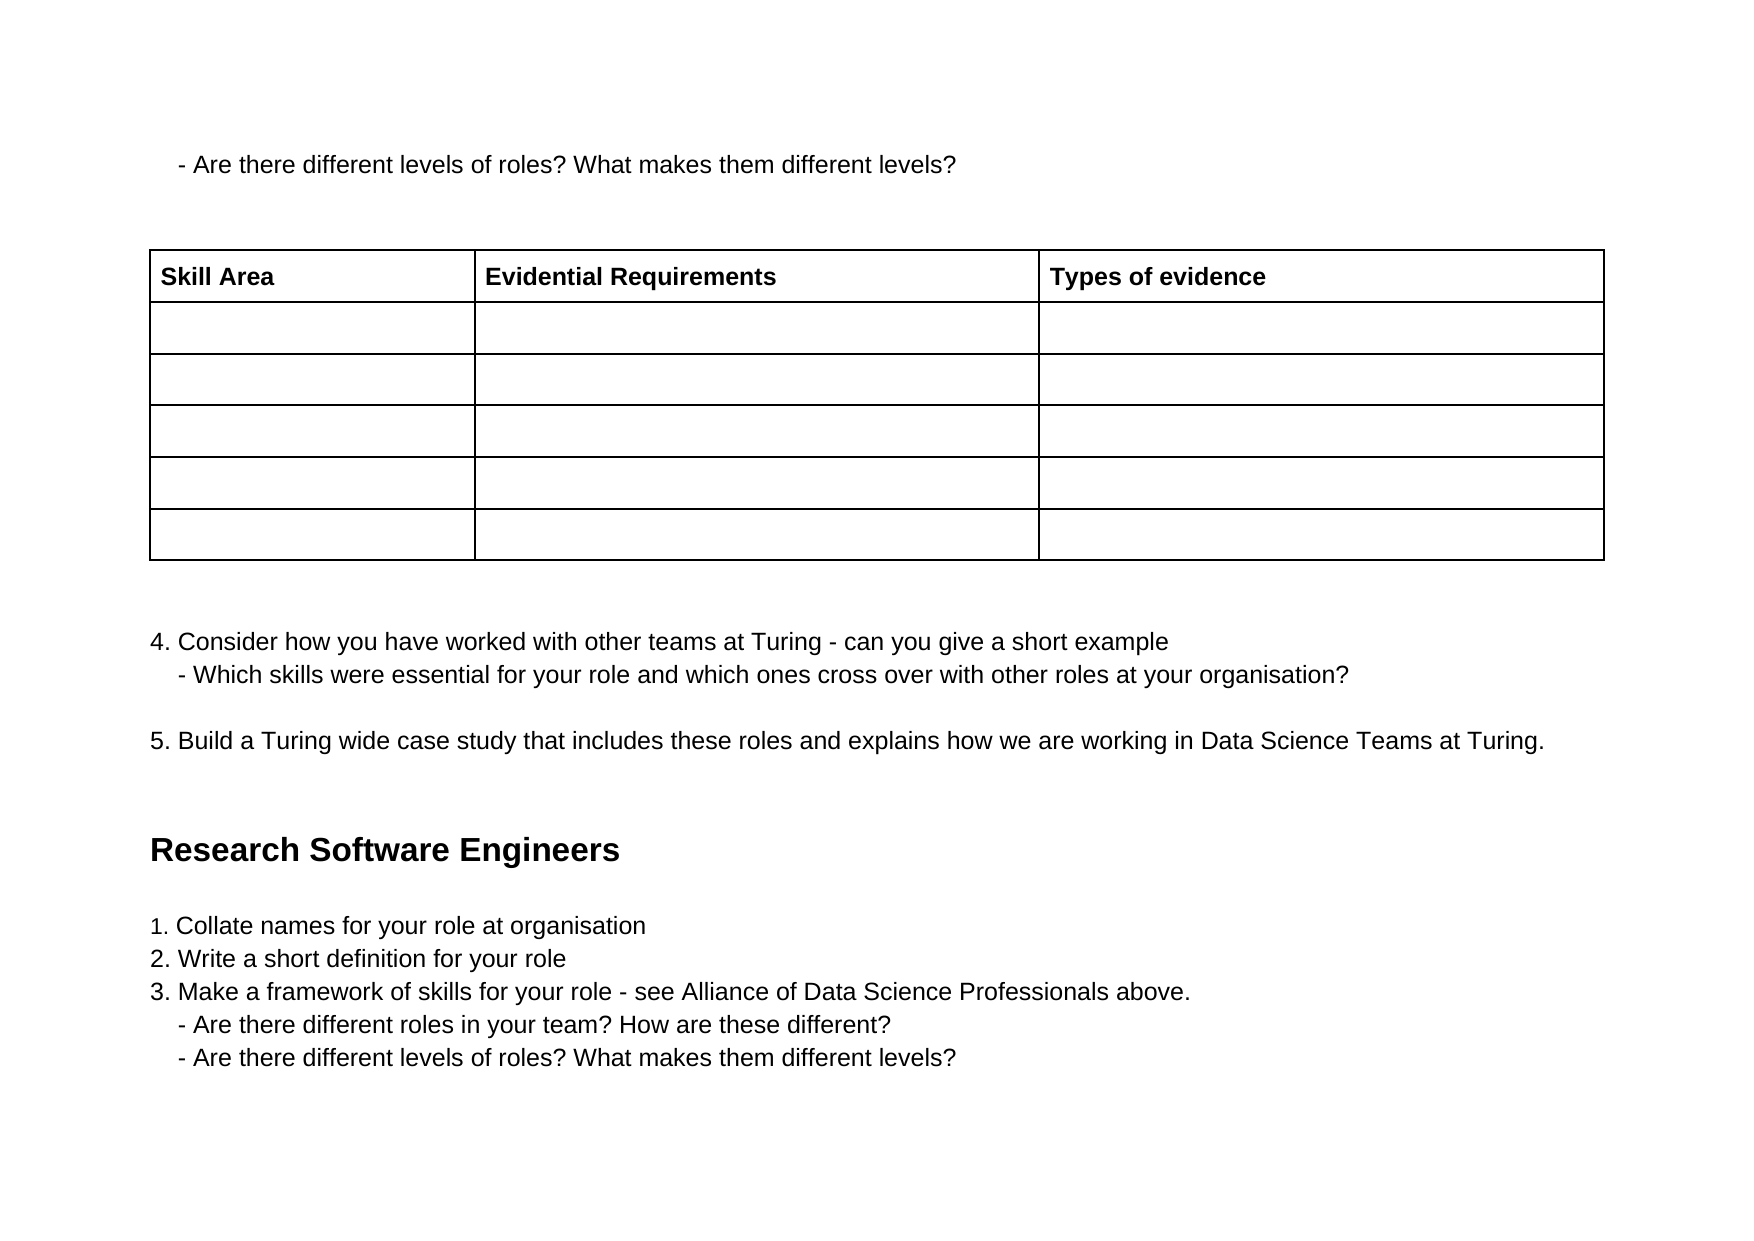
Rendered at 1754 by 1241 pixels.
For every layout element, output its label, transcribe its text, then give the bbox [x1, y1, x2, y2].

table_cell [476, 355, 1038, 404]
table_cell [1040, 510, 1603, 559]
table_cell [1040, 406, 1603, 456]
table_cell [151, 303, 474, 352]
table_header Skill Area [151, 251, 474, 301]
subtitle Research Software Engineers [150, 830, 1604, 868]
text 5. Build a Turing wide case study that includes these roles and explains how we are working in Data Science Teams at Turing. [150, 726, 1604, 755]
text - Are there different roles in your team? How are these different? [150, 1010, 1604, 1039]
table_cell [151, 406, 474, 456]
text 4. Consider how you have worked with other teams at Turing - can you give a short example [150, 627, 1604, 656]
table_header Evidential Requirements [476, 251, 1038, 301]
table_cell [476, 458, 1038, 507]
table_cell [151, 458, 474, 507]
text 2. Write a short definition for your role [150, 944, 1604, 973]
table_cell [476, 303, 1038, 352]
text - Are there different levels of roles? What makes them different levels? [150, 1043, 1604, 1072]
text 1. Collate names for your role at organisation [150, 911, 1604, 940]
table_cell [1040, 303, 1603, 352]
table_cell [151, 510, 474, 559]
table_cell [476, 406, 1038, 456]
table_cell [1040, 458, 1603, 507]
text - Which skills were essential for your role and which ones cross over with other roles at your organisation? [150, 660, 1604, 689]
table_cell [151, 355, 474, 404]
table_cell [476, 510, 1038, 559]
table_cell [1040, 355, 1603, 404]
text 3. Make a framework of skills for your role - see Alliance of Data Science Professionals above. [150, 977, 1604, 1006]
text - Are there different levels of roles? What makes them different levels? [150, 150, 1604, 179]
table_header Types of evidence [1040, 251, 1603, 301]
